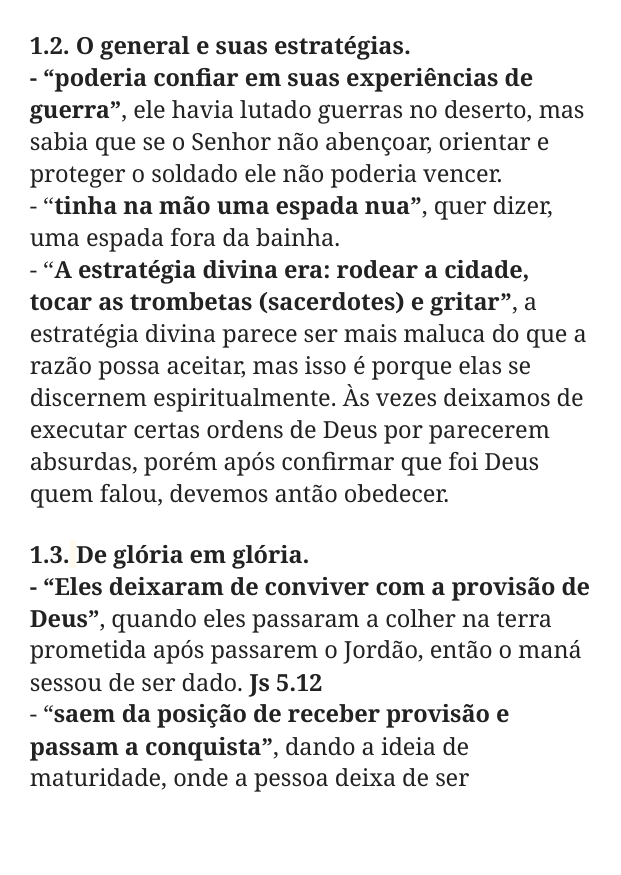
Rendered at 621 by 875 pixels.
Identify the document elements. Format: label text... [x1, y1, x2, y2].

text - “saem da posição de receber provisão e passam a conquista”, dando a ideia de maturidade, onde a pessoa deixa de ser [29, 698, 591, 794]
text - “Eles deixaram de conviver com a provisão de Deus”, quando eles passaram a colher na terra prometida após passarem o Jordão, então o maná sessou de ser dado. Js 5.12 [29, 570, 591, 698]
text 1.2. O general e suas estratégias. - “poderia confiar em suas experiências de guerra”, ele havia lutado guerras no deserto, mas sabia que se o Senhor não abençoar, orientar e proteger o soldado ele não poderia vencer. - “tinha na mão uma espada nua”, quer dizer, uma espada fora da bainha. - “A estratégia divina era: rodear a cidade, tocar as trombetas (sacerdotes) e gritar”, a estratégia divina parece ser mais maluca do que a razão possa aceitar, mas isso é porque elas se discernem espiritualmente. Às vezes deixamos de executar certas ordens de Deus por parecerem absurdas, porém após confirmar que foi Deus quem falou, devemos antão obedecer. 1.3. De glória em glória. [29, 29, 591, 570]
